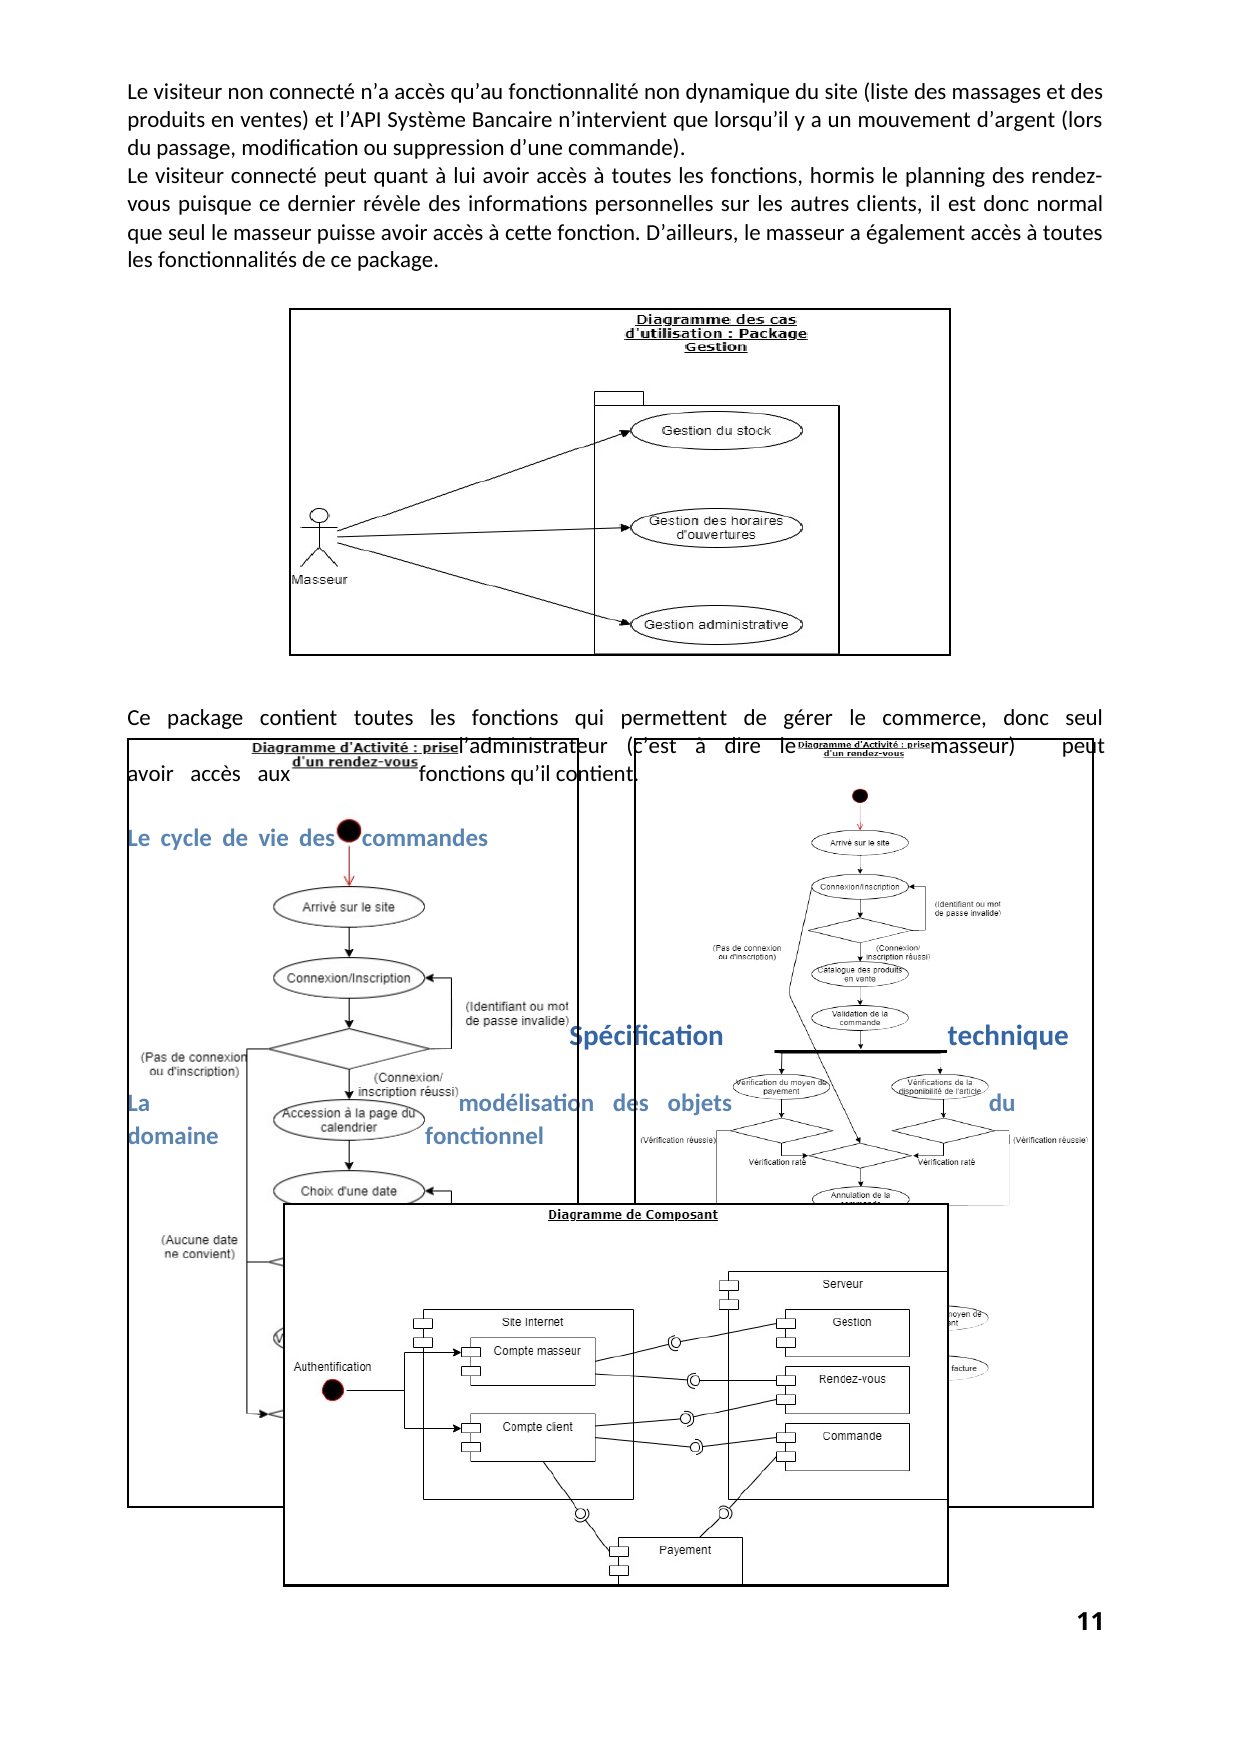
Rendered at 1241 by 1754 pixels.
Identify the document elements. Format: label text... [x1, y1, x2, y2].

subtitle Spécification technique [636, 1017, 812, 1052]
subtitle commandes [350, 822, 577, 853]
subtitle [862, 822, 1092, 853]
subtitle Le cycle de vie des [129, 822, 347, 853]
subtitle La modélisation des objets du domaine fonctionnel [350, 1087, 577, 1150]
subtitle La modélisation des objets du domaine fonctionnel [944, 1087, 1092, 1150]
subtitle [636, 822, 857, 853]
subtitle La modélisation des objets du domaine fonctionnel [636, 1087, 780, 1150]
subtitle La modélisation des objets du domaine fonctionnel [129, 1087, 245, 1150]
subtitle La modélisation des objets du domaine fonctionnel [579, 1087, 634, 1150]
subtitle [579, 822, 634, 853]
text Le visiteur non connecté n’a accès qu’au fonctionnalité non dynamique du site (liste des massages et des produits en ventes) et l’API Système Bancaire n’intervient que lorsqu’il y a un mouvement d’argent (lors du passage, modification ou suppression d’une commande). [89, 75, 1105, 162]
text Le visiteur connecté peut quant à lui avoir accès à toutes les fonctions, hormis le planning des rendez-vous puisque ce dernier révèle des informations personnelles sur les autres clients, il est donc normal que seul le masseur puisse avoir accès à cette fonction. D’ailleurs, le masseur a également accès à toutes les fonctionnalités de ce package. [89, 162, 1105, 274]
subtitle Spécification technique [579, 1017, 634, 1052]
subtitle Spécification technique [425, 1017, 577, 1052]
subtitle Spécification technique [862, 1017, 1092, 1052]
subtitle Spécification technique [129, 1017, 345, 1052]
text Ce package contient toutes les fonctions qui permettent de gérer le commerce, donc seul l’administrateur (c’est à dire le masseur) peut avoir accès aux fonctions qu’il contient. [89, 701, 1105, 787]
